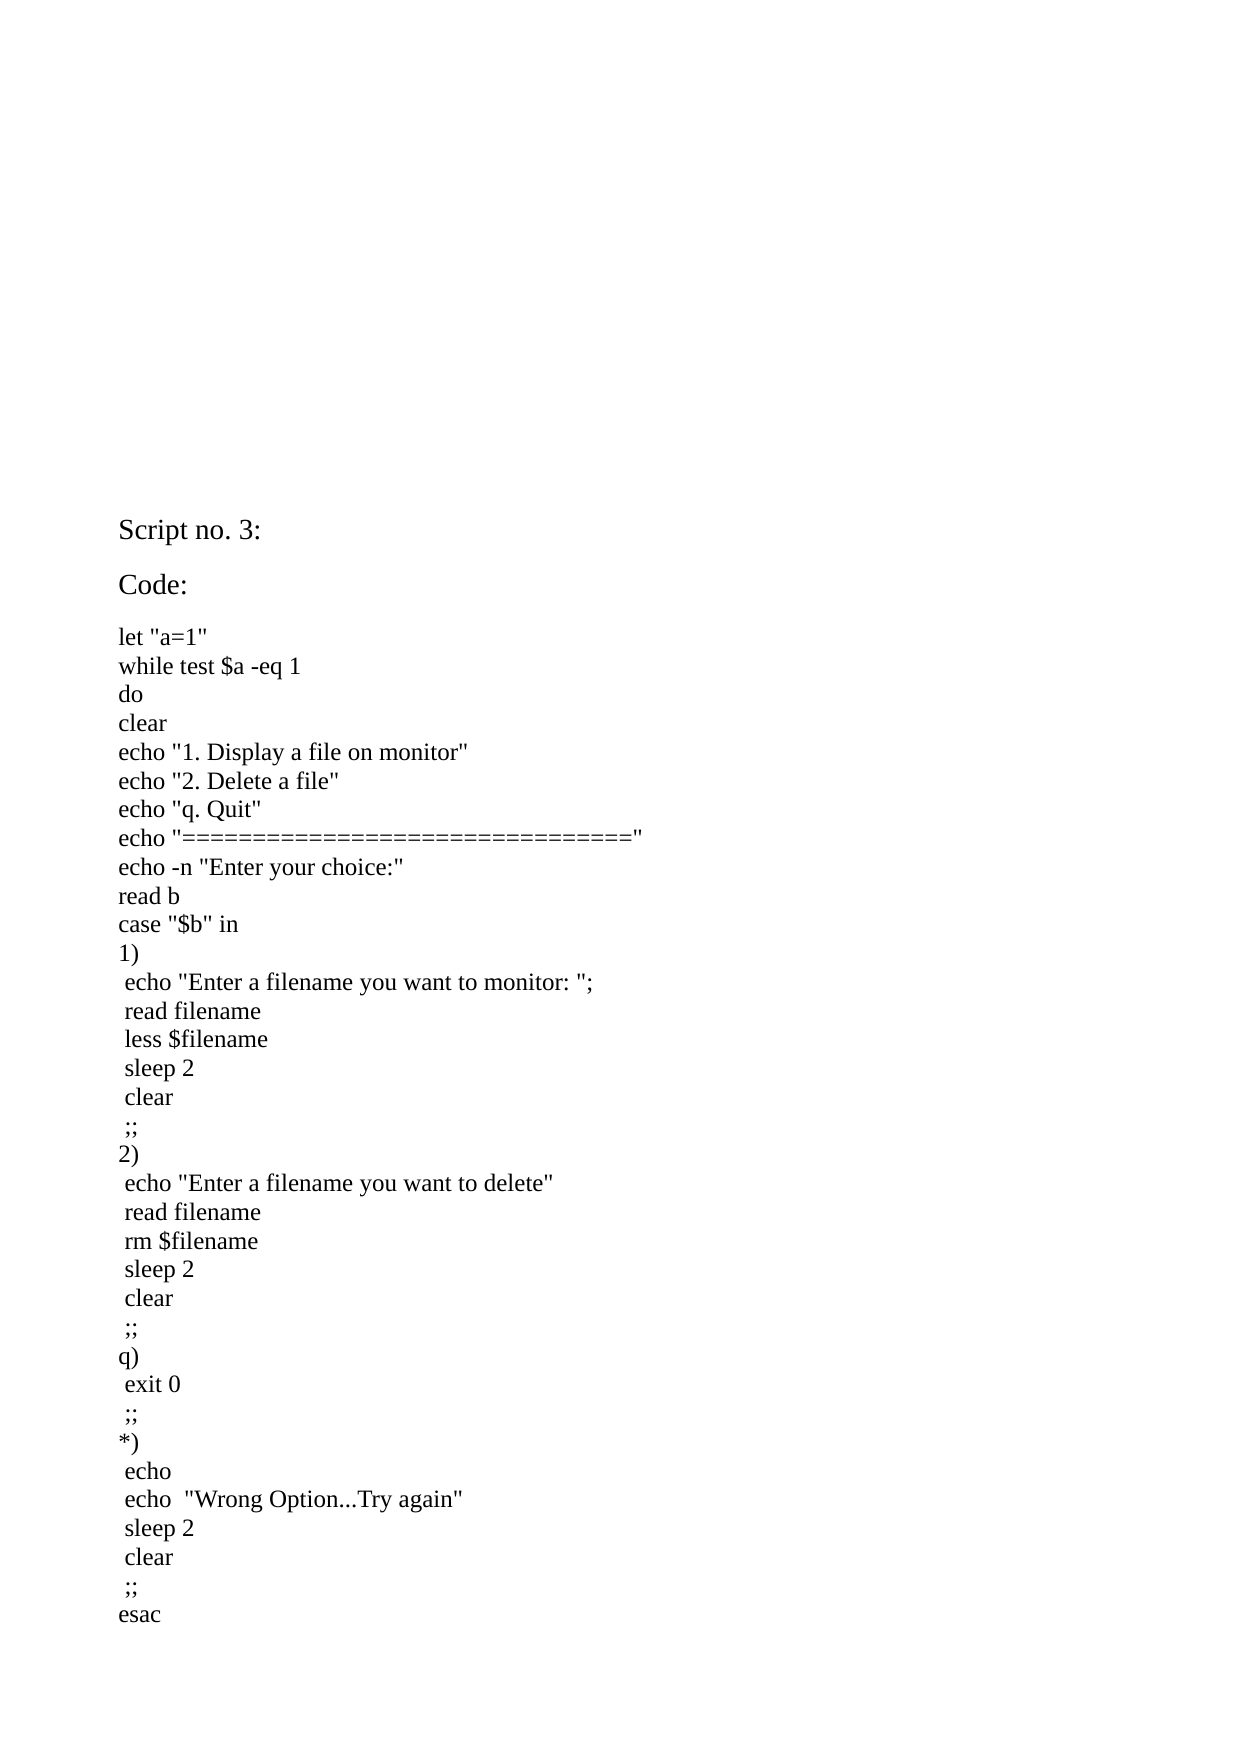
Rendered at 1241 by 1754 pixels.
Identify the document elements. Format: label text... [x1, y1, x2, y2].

text do [118, 679, 1122, 708]
text exit 0 [118, 1369, 1122, 1398]
text sleep 2 [118, 1513, 1122, 1542]
text ;; [118, 1571, 1122, 1599]
text clear [118, 1082, 1122, 1111]
text sleep 2 [118, 1053, 1122, 1082]
text 2) [118, 1139, 1122, 1168]
text echo "2. Delete a file" [118, 766, 1122, 794]
text echo "Wrong Option...Try again" [118, 1484, 1122, 1513]
text echo "q. Quit" [118, 794, 1122, 823]
text echo -n "Enter your choice:" [118, 852, 1122, 881]
text read filename [118, 996, 1122, 1024]
text esac [118, 1599, 1122, 1628]
text less $filename [118, 1024, 1122, 1053]
text read filename [118, 1197, 1122, 1226]
text sleep 2 [118, 1254, 1122, 1283]
text echo "1. Display a file on monitor" [118, 737, 1122, 766]
text ;; [118, 1312, 1122, 1341]
text Code: [118, 567, 1122, 601]
text 1) [118, 938, 1122, 967]
text clear [118, 1542, 1122, 1571]
text ;; [118, 1111, 1122, 1139]
text q) [118, 1341, 1122, 1369]
text read b [118, 881, 1122, 909]
text clear [118, 708, 1122, 737]
text Script no. 3: [118, 512, 1122, 546]
text echo [118, 1456, 1122, 1484]
text echo "Enter a filename you want to monitor: "; [118, 967, 1122, 996]
text ;; [118, 1398, 1122, 1427]
text *) [118, 1427, 1122, 1456]
text rm $filename [118, 1226, 1122, 1254]
text echo "Enter a filename you want to delete" [118, 1168, 1122, 1197]
text clear [118, 1283, 1122, 1312]
text echo "================================" [118, 823, 1122, 852]
text let "a=1" [118, 622, 1122, 651]
text while test $a -eq 1 [118, 651, 1122, 679]
text case "$b" in [118, 909, 1122, 938]
